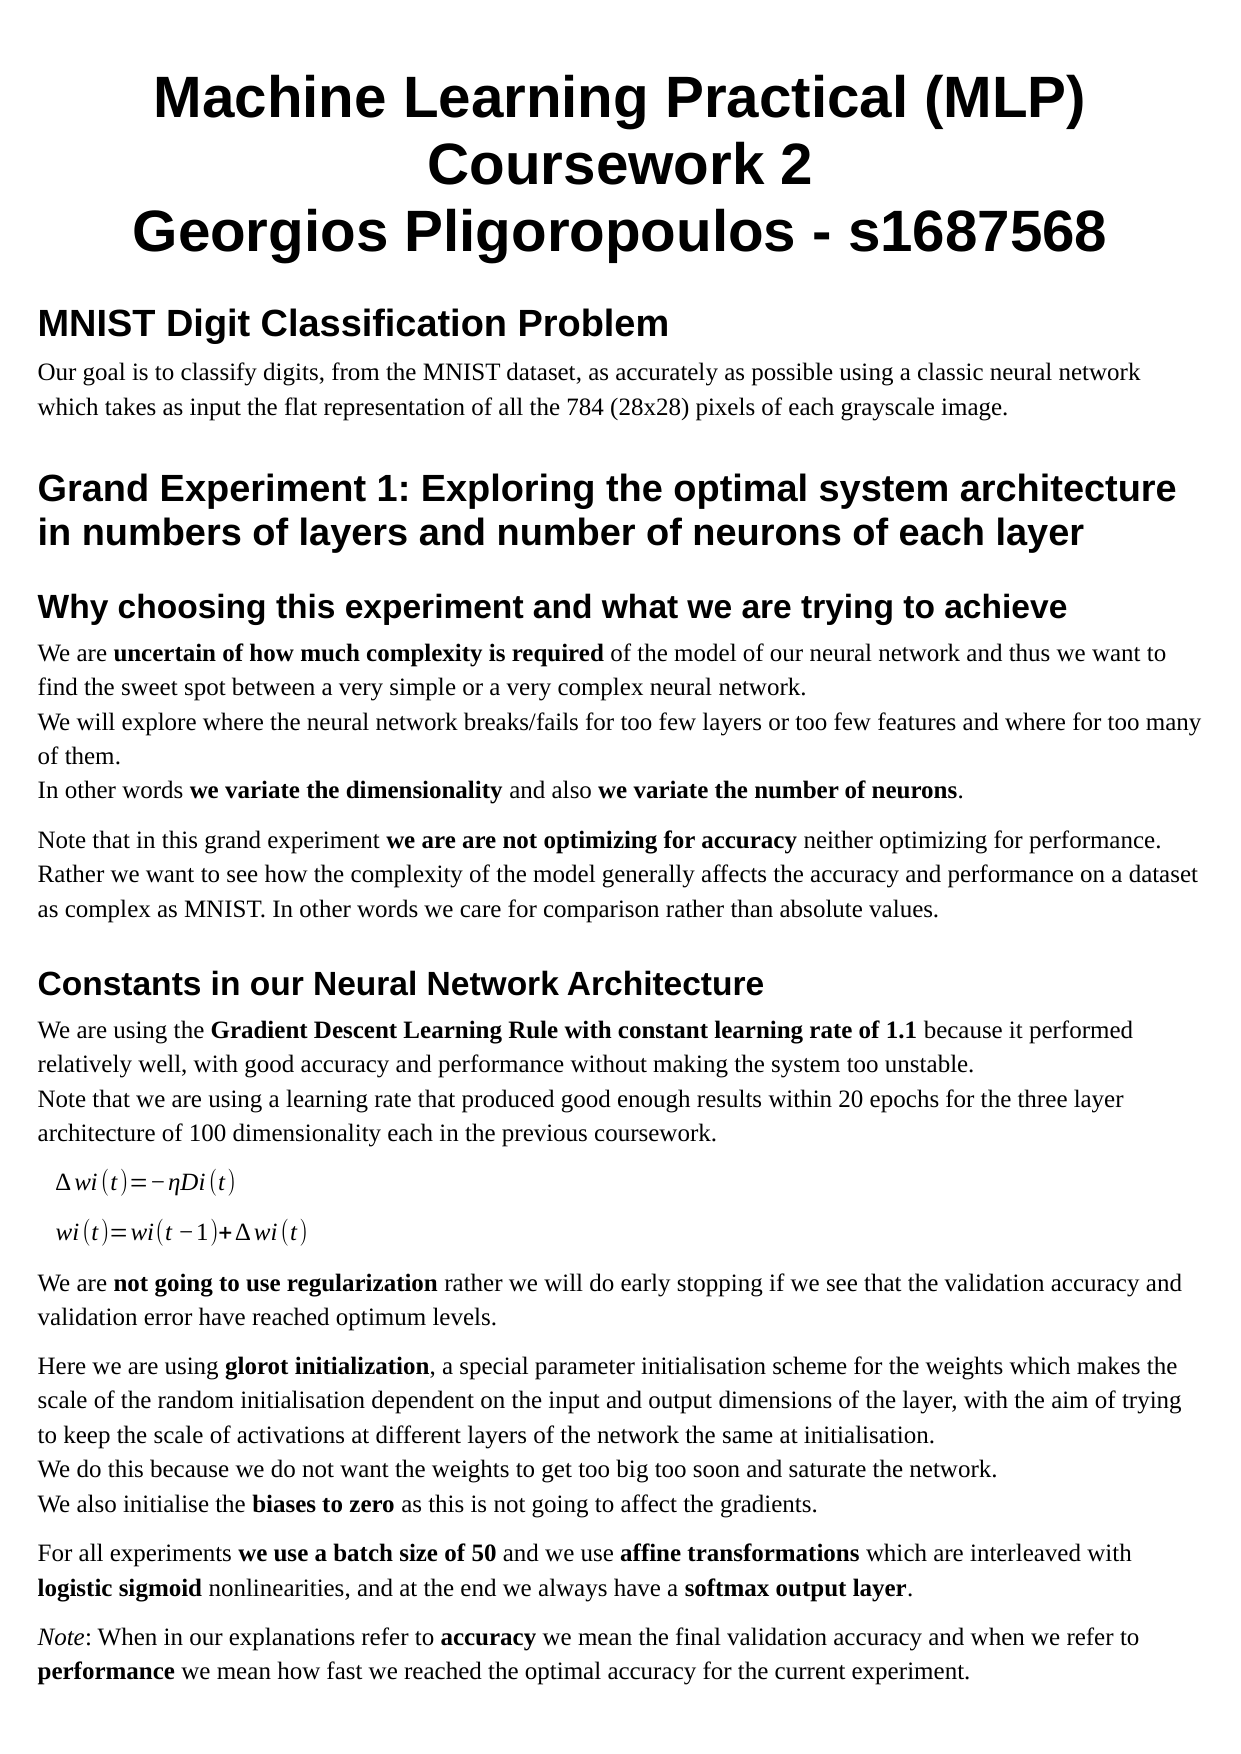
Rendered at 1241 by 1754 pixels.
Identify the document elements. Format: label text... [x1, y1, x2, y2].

text Here we are using glorot initialization, a special parameter initialisation scheme for the weights which makes the scale of the random initialisation dependent on the input and output dimensions of the layer, with the aim of trying to keep the scale of activations at different layers of the network the same at initialisation. We do this because we do not want the weights to get too big too soon and saturate the network. We also initialise the biases to zero as this is not going to affect the gradients. [37, 1351, 1203, 1518]
subtitle Why choosing this experiment and what we are trying to achieve [37, 587, 1203, 625]
subtitle MNIST Digit Classification Problem [37, 301, 1203, 345]
text For all experiments we use a batch size of 50 and we use affine transformations which are interleaved with logistic sigmoid nonlinearities, and at the end we always have a softmax output layer. [37, 1538, 1203, 1601]
text We are not going to use regularization rather we will do early stopping if we see that the validation accuracy and validation error have reached optimum levels. [37, 1268, 1203, 1331]
text Note that in this grand experiment we are are not optimizing for accuracy neither optimizing for performance. Rather we want to see how the complexity of the model generally affects the accuracy and performance on a dataset as complex as MNIST. In other words we care for comparison rather than absolute values. [37, 825, 1203, 922]
text We are using the Gradient Descent Learning Rule with constant learning rate of 1.1 because it performed relatively well, with good accuracy and performance without making the system too unstable. Note that we are using a learning rate that produced good enough results within 20 epochs for the three layer architecture of 100 dimensionality each in the previous coursework. [37, 1015, 1203, 1147]
subtitle Constants in our Neural Network Architecture [37, 963, 1203, 1002]
title Machine Learning Practical (MLP) Coursework 2 Georgios Pligoropoulos - s1687568 [37, 62, 1203, 264]
subtitle Grand Experiment 1: Exploring the optimal system architecture in numbers of layers and number of neurons of each layer [37, 466, 1203, 553]
text Note: When in our explanations refer to accuracy we mean the final validation accuracy and when we refer to performance we mean how fast we reached the optimal accuracy for the current experiment. [37, 1622, 1203, 1685]
text Our goal is to classify digits, from the MNIST dataset, as accurately as possible using a classic neural network which takes as input the flat representation of all the 784 (28x28) pixels of each grayscale image. [37, 357, 1203, 421]
text We are uncertain of how much complexity is required of the model of our neural network and thus we want to find the sweet spot between a very simple or a very complex neural network. We will explore where the neural network breaks/fails for too few layers or too few features and where for too many of them. In other words we variate the dimensionality and also we variate the number of neurons. [37, 638, 1203, 804]
